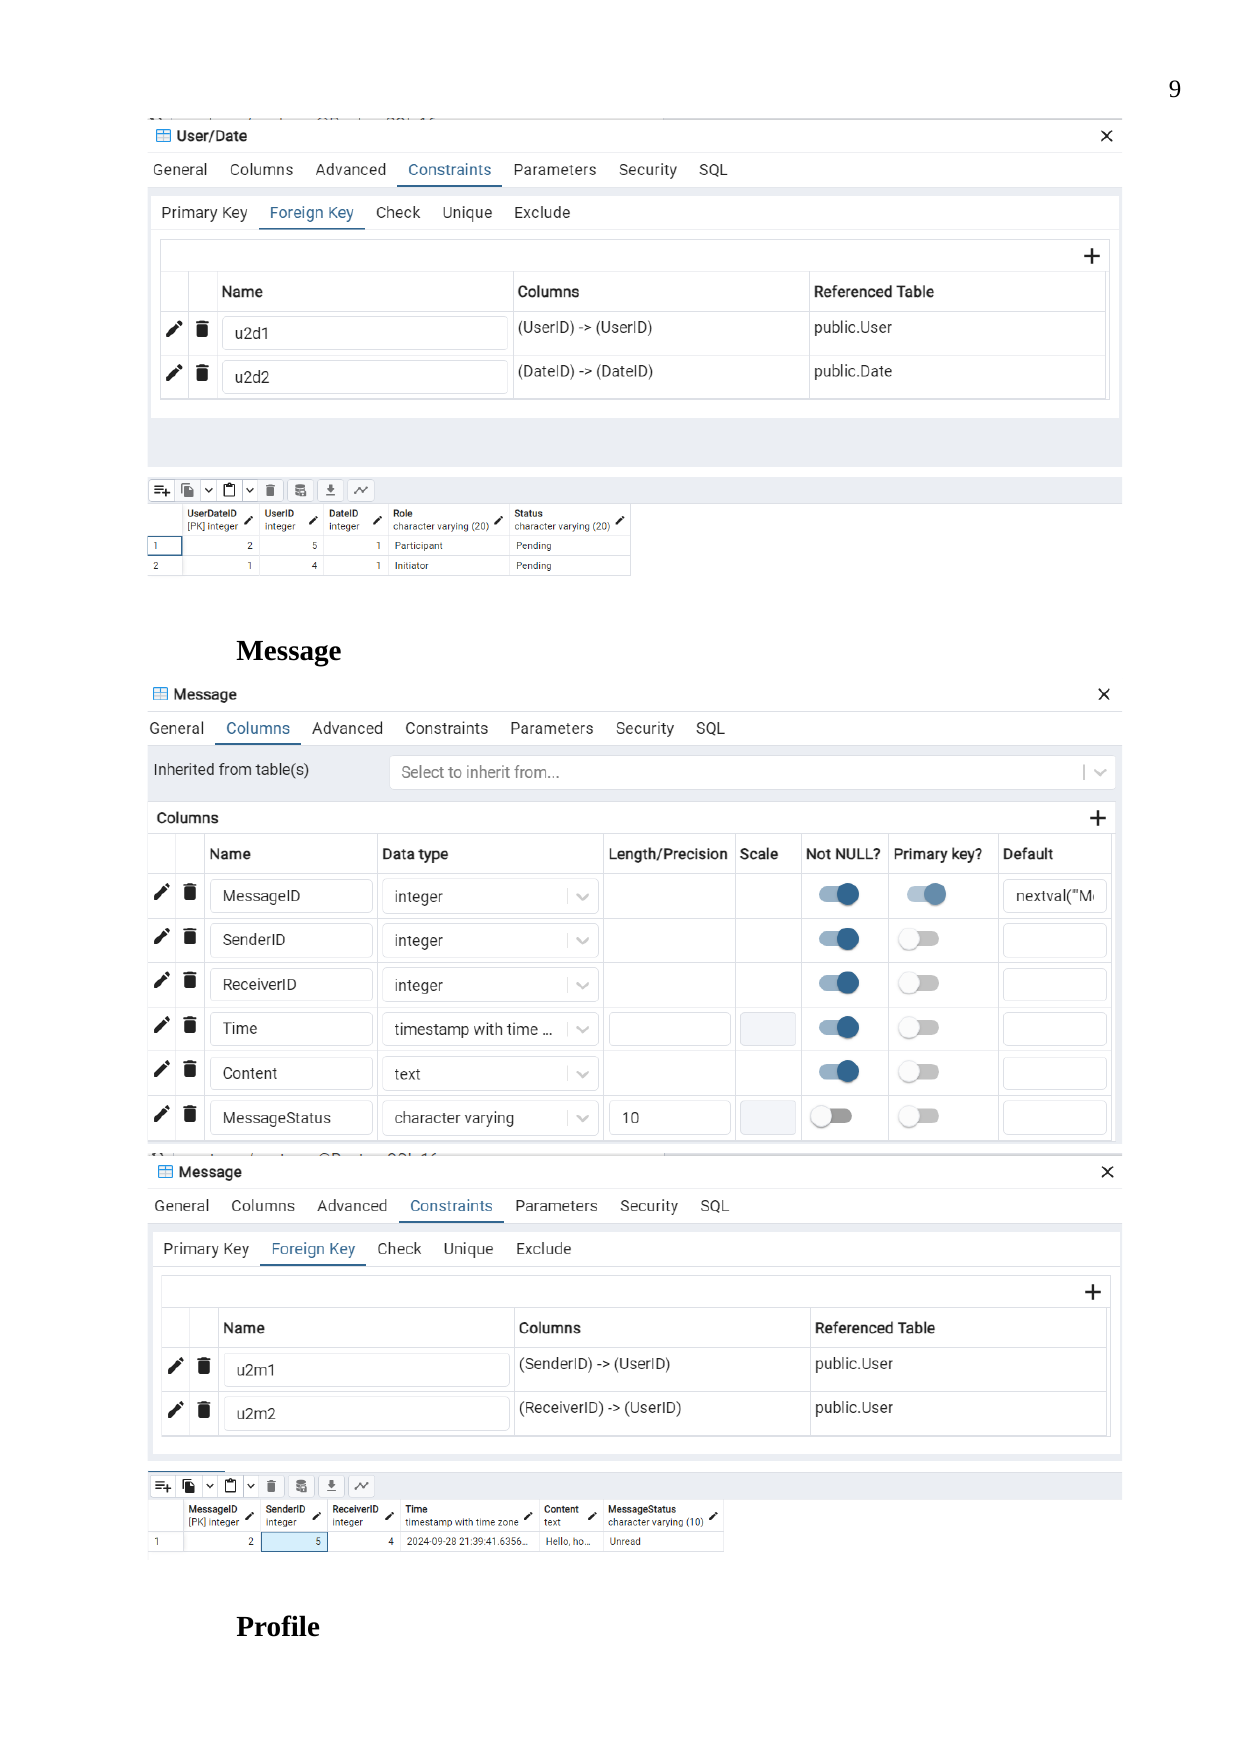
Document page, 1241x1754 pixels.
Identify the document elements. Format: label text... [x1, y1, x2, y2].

text Profile [148, 1609, 1181, 1642]
picture [147, 1470, 1123, 1560]
picture [147, 678, 1123, 1144]
text Message [148, 633, 1181, 667]
picture [147, 477, 1123, 584]
picture [147, 1153, 1123, 1461]
picture [147, 118, 1123, 467]
